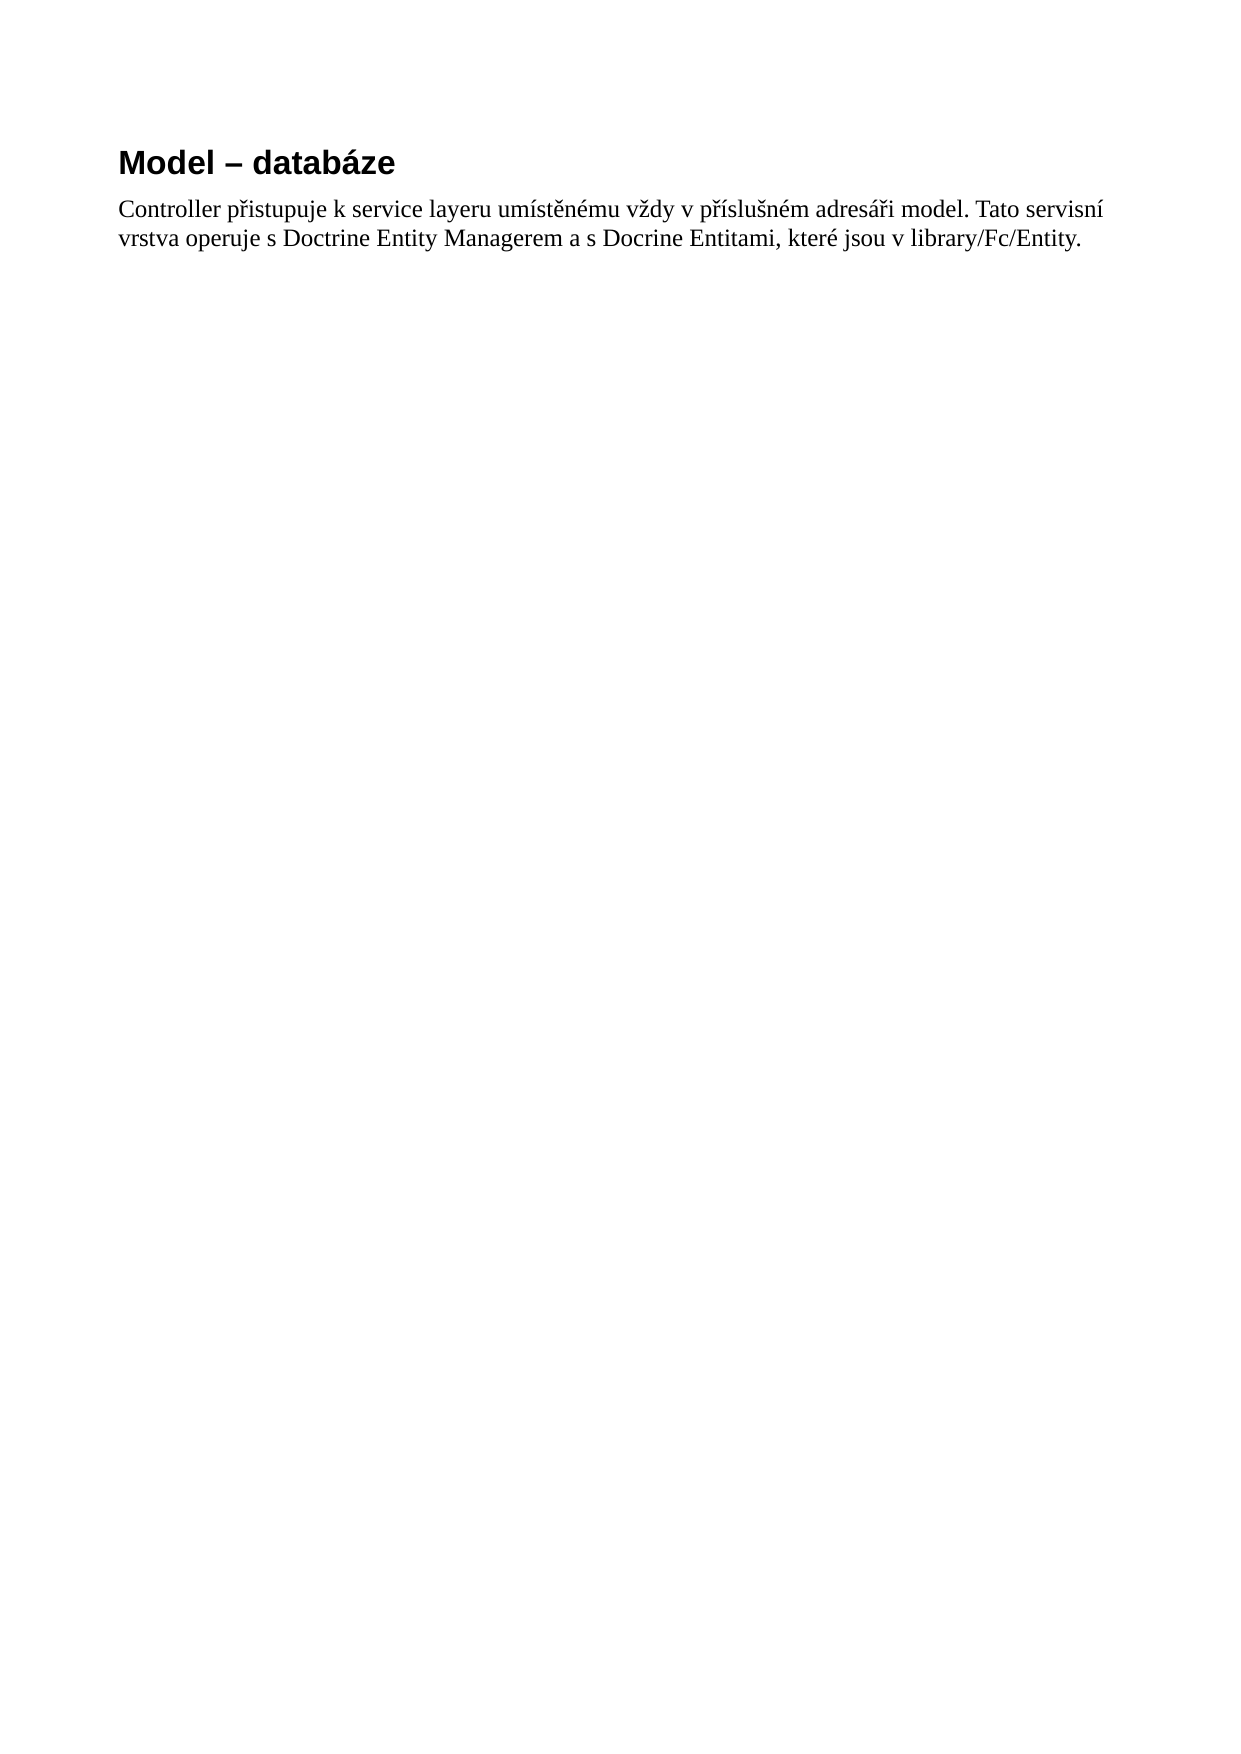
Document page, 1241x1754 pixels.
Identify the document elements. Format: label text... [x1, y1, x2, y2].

subtitle Model – databáze [118, 143, 1122, 182]
text Controller přistupuje k service layeru umístěnému vždy v příslušném adresáři model. Tato servisní vrstva operuje s Doctrine Entity Managerem a s Docrine Entitami, které jsou v library/Fc/Entity. [118, 194, 1122, 252]
